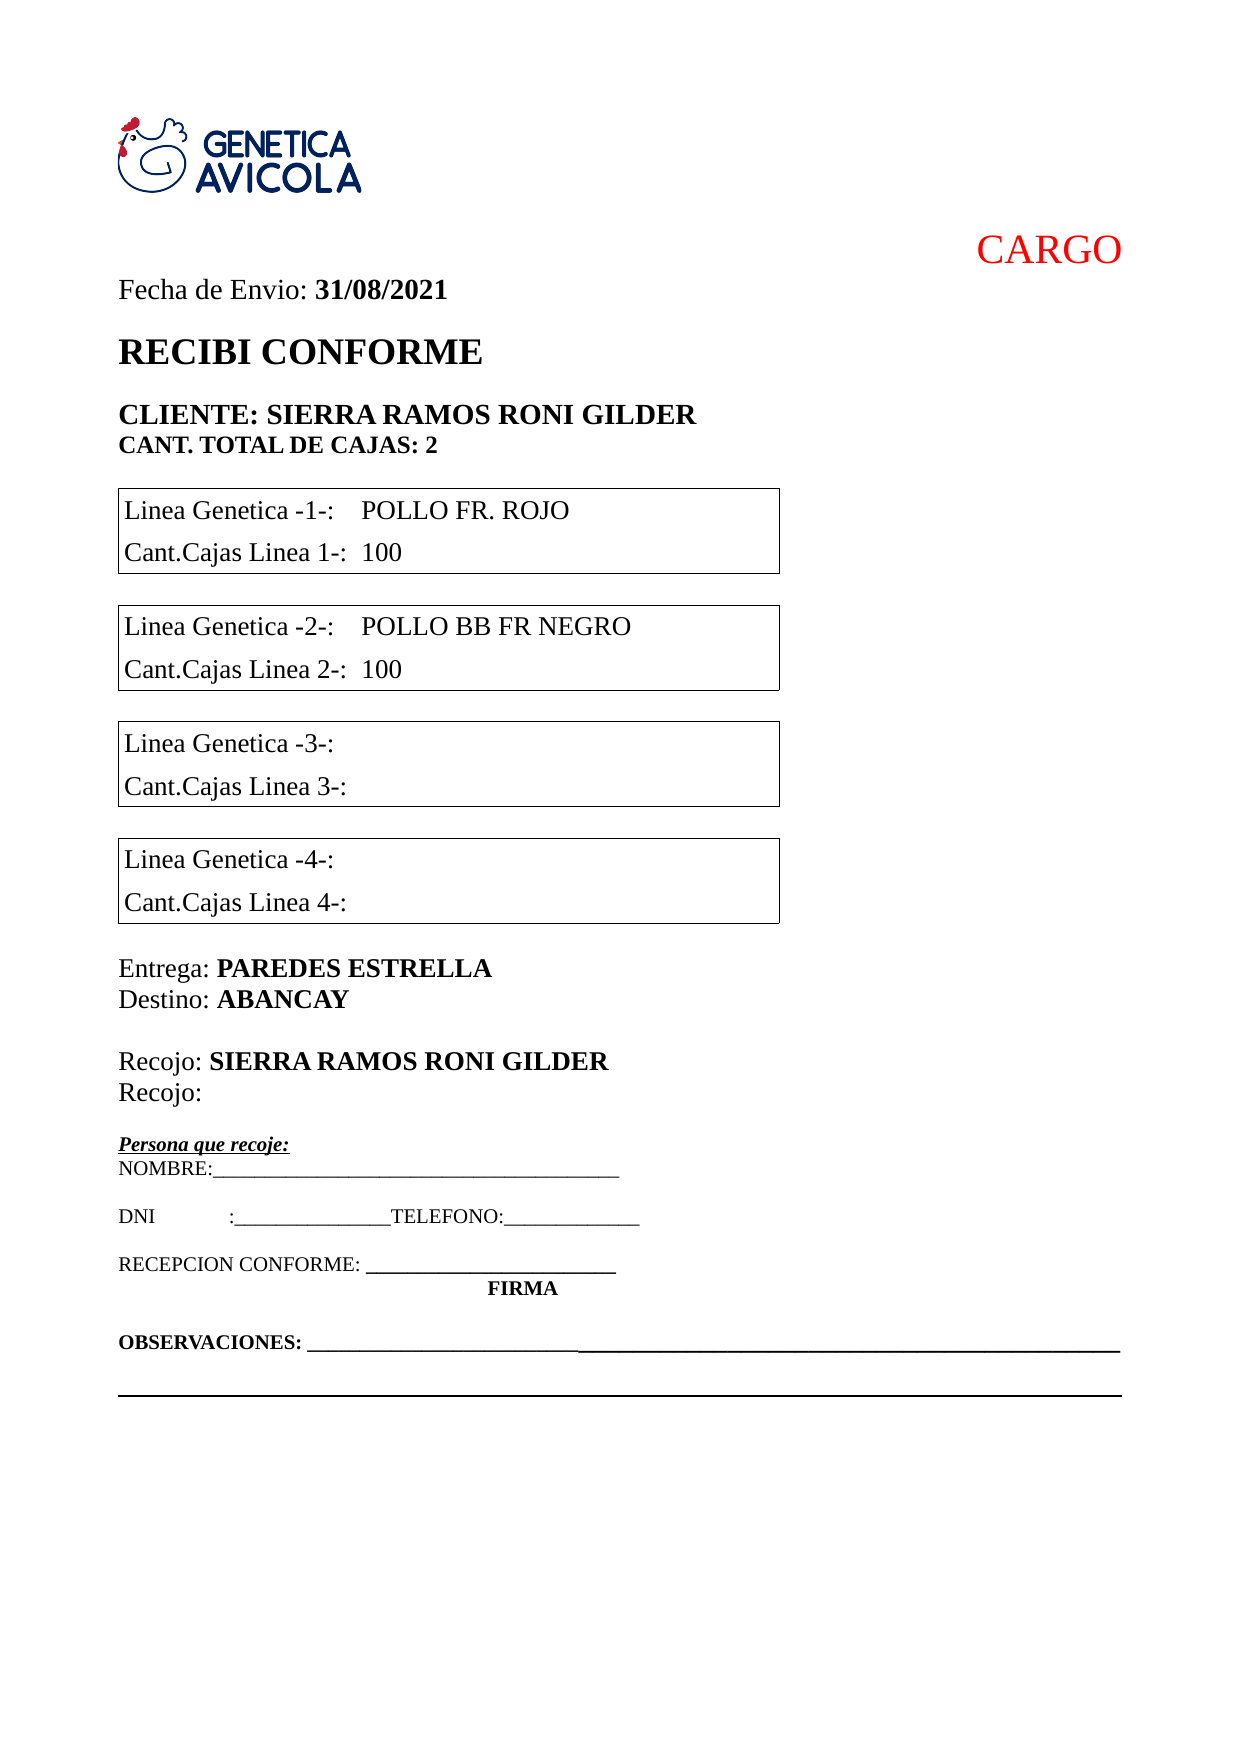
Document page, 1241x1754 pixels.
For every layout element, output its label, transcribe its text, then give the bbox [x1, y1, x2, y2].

text CLIENTE: SIERRA RAMOS RONI GILDER [118, 397, 1122, 431]
table_cell Cant.Cajas Linea 1-: [119, 531, 356, 573]
table_cell Cant.Cajas Linea 3-: [119, 764, 356, 806]
table_cell POLLO BB FR NEGRO [356, 606, 779, 647]
table_cell 100 [356, 531, 779, 573]
text FIRMA [118, 1276, 1122, 1300]
table_cell [118, 807, 356, 838]
table_header Linea Genetica -1-: [119, 489, 356, 531]
table_cell [356, 722, 779, 764]
text RECIBI CONFORME [118, 330, 1122, 373]
table_header POLLO FR. ROJO [356, 489, 779, 531]
text CARGO [118, 224, 1122, 272]
table_cell [356, 764, 779, 806]
text CANT. TOTAL DE CAJAS: 2 [118, 431, 1122, 459]
table_cell [356, 880, 779, 923]
text OBSERVACIONES: __________________________________________________________________ [118, 1324, 1122, 1355]
table_cell [356, 807, 779, 838]
table_cell [356, 574, 779, 604]
text Destino: ABANCAY [118, 983, 1122, 1014]
text Recojo: [118, 1076, 1122, 1108]
text RECEPCION CONFORME: ________________________ [118, 1252, 1122, 1276]
table_cell [356, 839, 779, 880]
table_cell 100 [356, 647, 779, 690]
table_cell Cant.Cajas Linea 2-: [119, 647, 356, 690]
text NOMBRE:_______________________________________ [118, 1156, 1122, 1180]
text Persona que recoje: [118, 1132, 1122, 1156]
table_cell Linea Genetica -3-: [119, 722, 356, 764]
table_cell [356, 691, 779, 721]
table_cell Cant.Cajas Linea 4-: [119, 880, 356, 923]
text Fecha de Envio: 31/08/2021 [118, 272, 1122, 306]
table_cell [118, 691, 356, 721]
table_cell Linea Genetica -4-: [119, 839, 356, 880]
text Entrega: PAREDES ESTRELLA [118, 952, 1122, 983]
picture [117, 117, 362, 193]
text DNI :_______________TELEFONO:_____________ [118, 1204, 1122, 1228]
table_cell Linea Genetica -2-: [119, 606, 356, 647]
text Recojo: SIERRA RAMOS RONI GILDER [118, 1045, 1122, 1076]
table_cell [118, 574, 356, 604]
